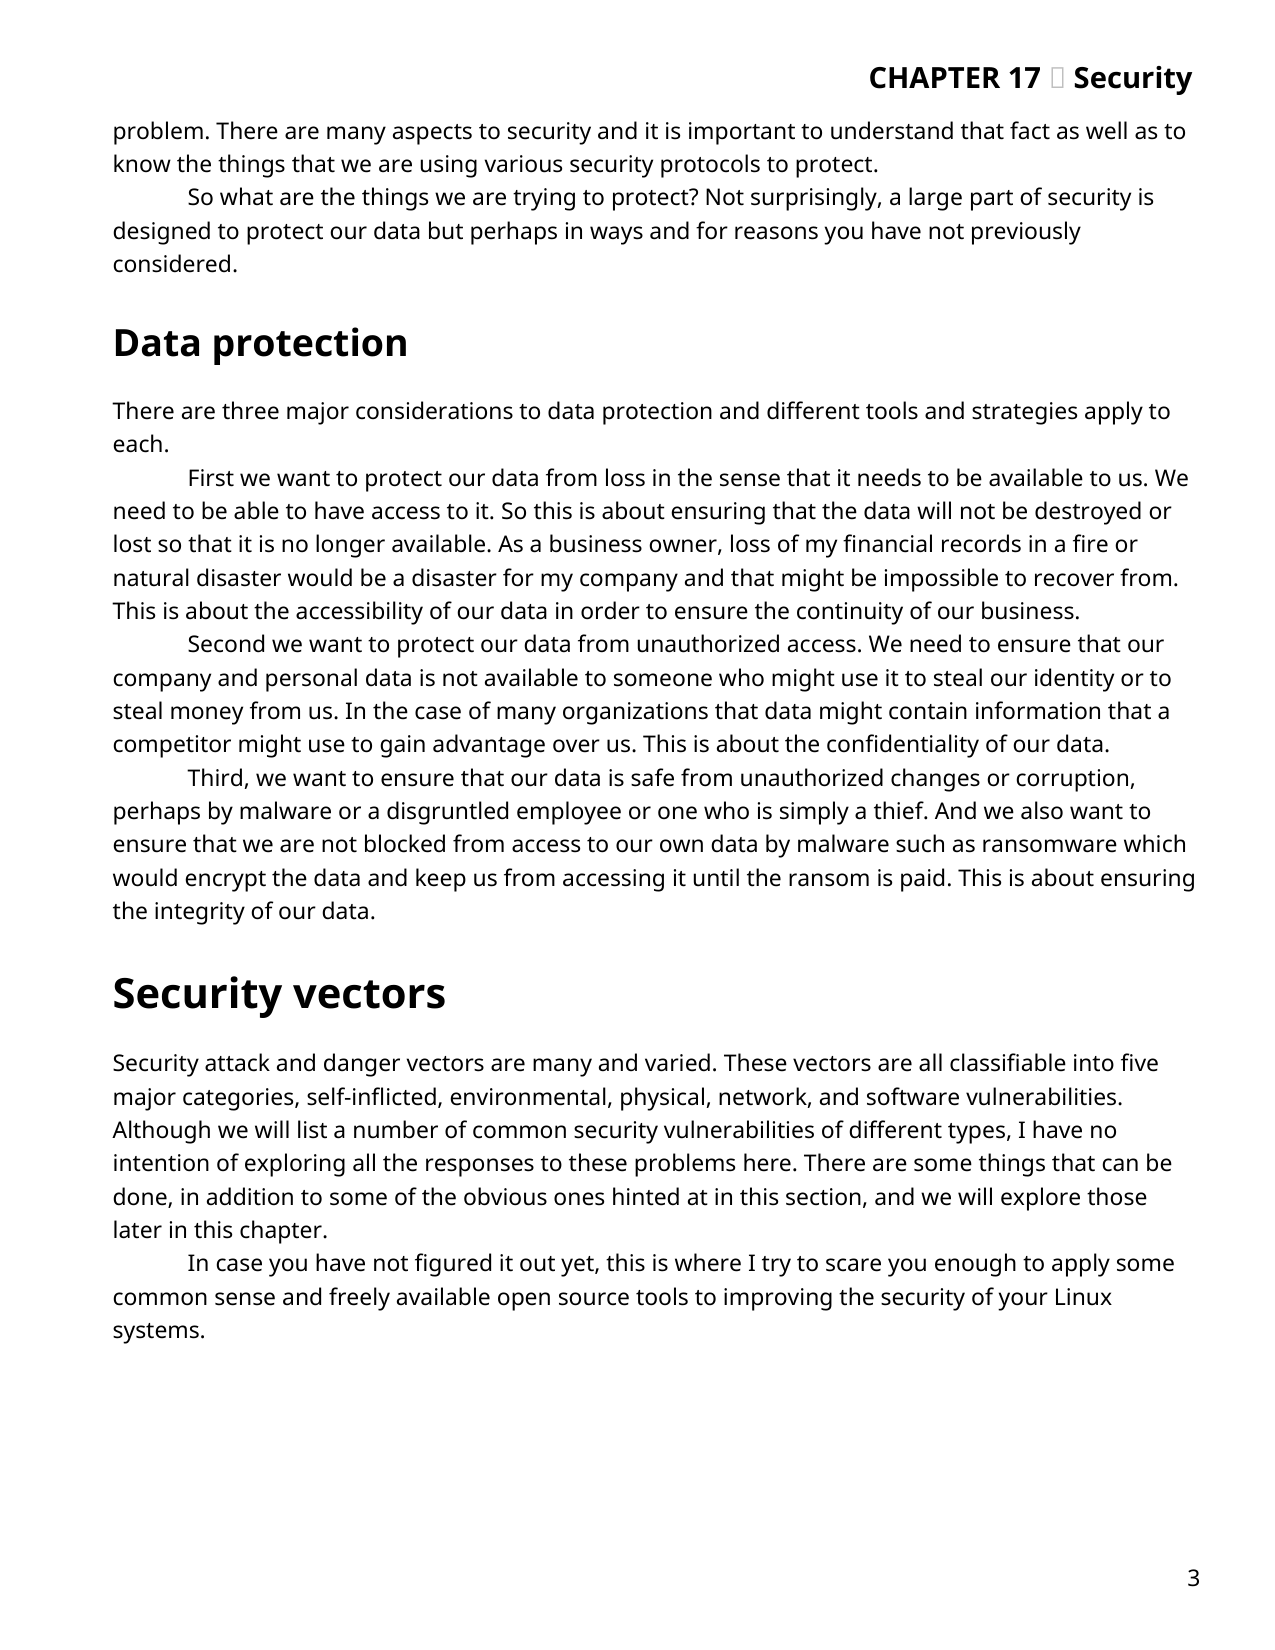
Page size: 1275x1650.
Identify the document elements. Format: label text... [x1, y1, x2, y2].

text problem. There are many aspects to security and it is important to understand that fact as well as to know the things that we are using various security protocols to protect. [112, 112, 1200, 179]
subtitle Security vectors [112, 963, 1200, 1020]
text Security attack and danger vectors are many and varied. These vectors are all classifiable into five major categories, self-inflicted, environmental, physical, network, and software vulnerabilities. Although we will list a number of common security vulnerabilities of different types, I have no intention of exploring all the responses to these problems here. There are some things that can be done, in addition to some of the obvious ones hinted at in this section, and we will explore those later in this chapter. [112, 1045, 1200, 1245]
text Second we want to protect our data from unauthorized access. We need to ensure that our company and personal data is not available to someone who might use it to steal our identity or to steal money from us. In the case of many organizations that data might contain information that a competitor might use to gain advantage over us. This is about the confidentiality of our data. [112, 626, 1200, 759]
subtitle Data protection [112, 317, 1200, 368]
text There are three major considerations to data protection and different tools and strategies apply to each. [112, 393, 1200, 459]
text In case you have not figured it out yet, this is where I try to scare you enough to apply some common sense and freely available open source tools to improving the security of your Linux systems. [112, 1245, 1200, 1345]
text So what are the things we are trying to protect? Not surprisingly, a large part of security is designed to protect our data but perhaps in ways and for reasons you have not previously considered. [112, 179, 1200, 279]
text Third, we want to ensure that our data is safe from unauthorized changes or corruption, perhaps by malware or a disgruntled employee or one who is simply a thief. And we also want to ensure that we are not blocked from access to our own data by malware such as ransomware which would encrypt the data and keep us from accessing it until the ransom is paid. This is about ensuring the integrity of our data. [112, 759, 1200, 926]
text First we want to protect our data from loss in the sense that it needs to be available to us. We need to be able to have access to it. So this is about ensuring that the data will not be destroyed or lost so that it is no longer available. As a business owner, loss of my financial records in a fire or natural disaster would be a disaster for my company and that might be impossible to recover from. This is about the accessibility of our data in order to ensure the continuity of our business. [112, 459, 1200, 626]
